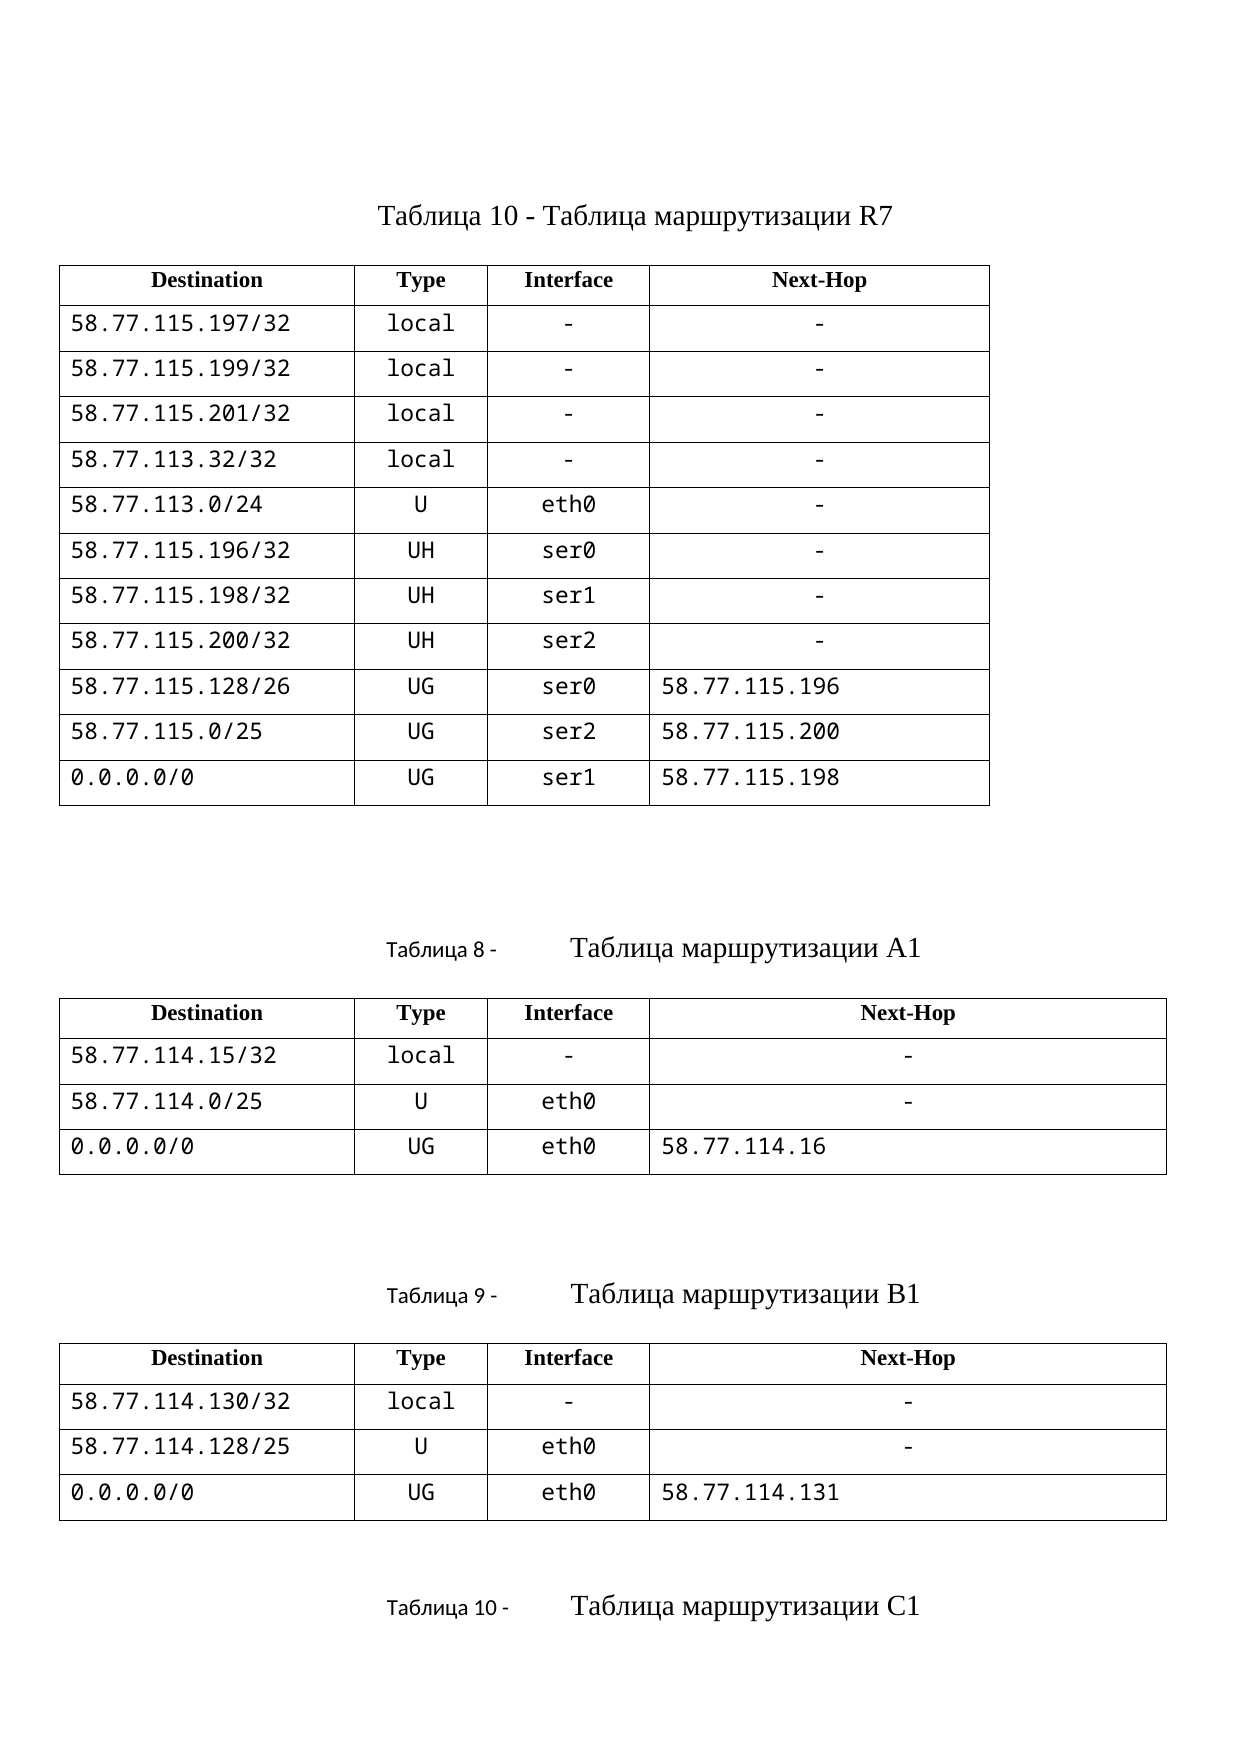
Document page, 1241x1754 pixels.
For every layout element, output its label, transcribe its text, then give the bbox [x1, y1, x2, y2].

table_cell 58.77.115.200/32 [60, 624, 354, 669]
table_cell - [650, 443, 989, 487]
table_cell 0.0.0.0/0 [60, 1130, 354, 1174]
table_cell UG [355, 1130, 487, 1174]
table_header Interface [488, 266, 649, 305]
table_cell 58.77.114.128/25 [60, 1430, 354, 1474]
table_cell ser0 [488, 670, 649, 714]
table_cell UG [355, 715, 487, 759]
table_cell eth0 [488, 1475, 649, 1520]
table_cell 58.77.114.0/25 [60, 1085, 354, 1129]
table_cell eth0 [488, 488, 649, 532]
table_cell - [650, 1085, 1166, 1129]
table_cell eth0 [488, 1430, 649, 1474]
table_cell local [355, 352, 487, 396]
table_cell 0.0.0.0/0 [60, 1475, 354, 1520]
table_header Type [355, 1344, 487, 1383]
table_cell 58.77.115.0/25 [60, 715, 354, 759]
table_cell U [355, 1430, 487, 1474]
table_cell UH [355, 624, 487, 669]
table_cell 58.77.115.197/32 [60, 306, 354, 351]
table_cell 58.77.115.196/32 [60, 534, 354, 578]
table_cell - [488, 1385, 649, 1429]
table_cell - [488, 397, 649, 442]
table_cell - [650, 488, 989, 532]
table_cell 58.77.115.201/32 [60, 397, 354, 442]
table_cell UH [355, 534, 487, 578]
table_header Interface [488, 1344, 649, 1383]
table_cell - [488, 352, 649, 396]
table_cell 58.77.115.198/32 [60, 579, 354, 623]
table_cell 58.77.115.199/32 [60, 352, 354, 396]
table_cell - [650, 534, 989, 578]
table_header Destination [60, 1344, 354, 1383]
table_cell 58.77.115.200 [650, 715, 989, 759]
table_cell 58.77.114.131 [650, 1475, 1166, 1520]
list Таблица маршрутизации C1 [185, 1588, 1122, 1621]
table_cell 58.77.114.130/32 [60, 1385, 354, 1429]
table_header Interface [488, 999, 649, 1038]
table_cell 58.77.113.0/24 [60, 488, 354, 532]
table_cell - [488, 443, 649, 487]
table_header Type [355, 266, 487, 305]
table_header Destination [60, 266, 354, 305]
table_cell ser0 [488, 534, 649, 578]
table_cell - [650, 1430, 1166, 1474]
table_header Next-Hop [650, 1344, 1166, 1383]
table_cell - [488, 306, 649, 351]
list Таблица маршрутизации B1 [185, 1276, 1122, 1309]
table_cell UG [355, 761, 487, 805]
table_cell local [355, 397, 487, 442]
table_cell ser1 [488, 579, 649, 623]
table_cell - [650, 397, 989, 442]
table_cell UH [355, 579, 487, 623]
table_cell ser2 [488, 715, 649, 759]
table_cell 58.77.115.198 [650, 761, 989, 805]
table_cell 58.77.114.15/32 [60, 1039, 354, 1083]
table_cell UG [355, 1475, 487, 1520]
table_header Destination [60, 999, 354, 1038]
table_header Type [355, 999, 487, 1038]
table_cell eth0 [488, 1085, 649, 1129]
table_cell 58.77.115.128/26 [60, 670, 354, 714]
table_header Next-Hop [650, 266, 989, 305]
table_header Next-Hop [650, 999, 1166, 1038]
table_cell local [355, 306, 487, 351]
table_cell 0.0.0.0/0 [60, 761, 354, 805]
table_cell local [355, 443, 487, 487]
table_cell ser1 [488, 761, 649, 805]
table_cell - [650, 579, 989, 623]
table_cell U [355, 1085, 487, 1129]
table_cell local [355, 1039, 487, 1083]
table_cell eth0 [488, 1130, 649, 1174]
table_cell U [355, 488, 487, 532]
table_cell UG [355, 670, 487, 714]
table_cell - [650, 352, 989, 396]
table_cell 58.77.114.16 [650, 1130, 1166, 1174]
table_cell - [650, 306, 989, 351]
list Таблица 10 - Таблица маршрутизации R7 [148, 198, 1122, 231]
table_cell ser2 [488, 624, 649, 669]
list Таблица маршрутизации A1 [185, 931, 1122, 964]
table_cell - [650, 624, 989, 669]
table_cell 58.77.115.196 [650, 670, 989, 714]
table_cell 58.77.113.32/32 [60, 443, 354, 487]
table_cell local [355, 1385, 487, 1429]
table_cell - [650, 1039, 1166, 1083]
table_cell - [650, 1385, 1166, 1429]
table_cell - [488, 1039, 649, 1083]
